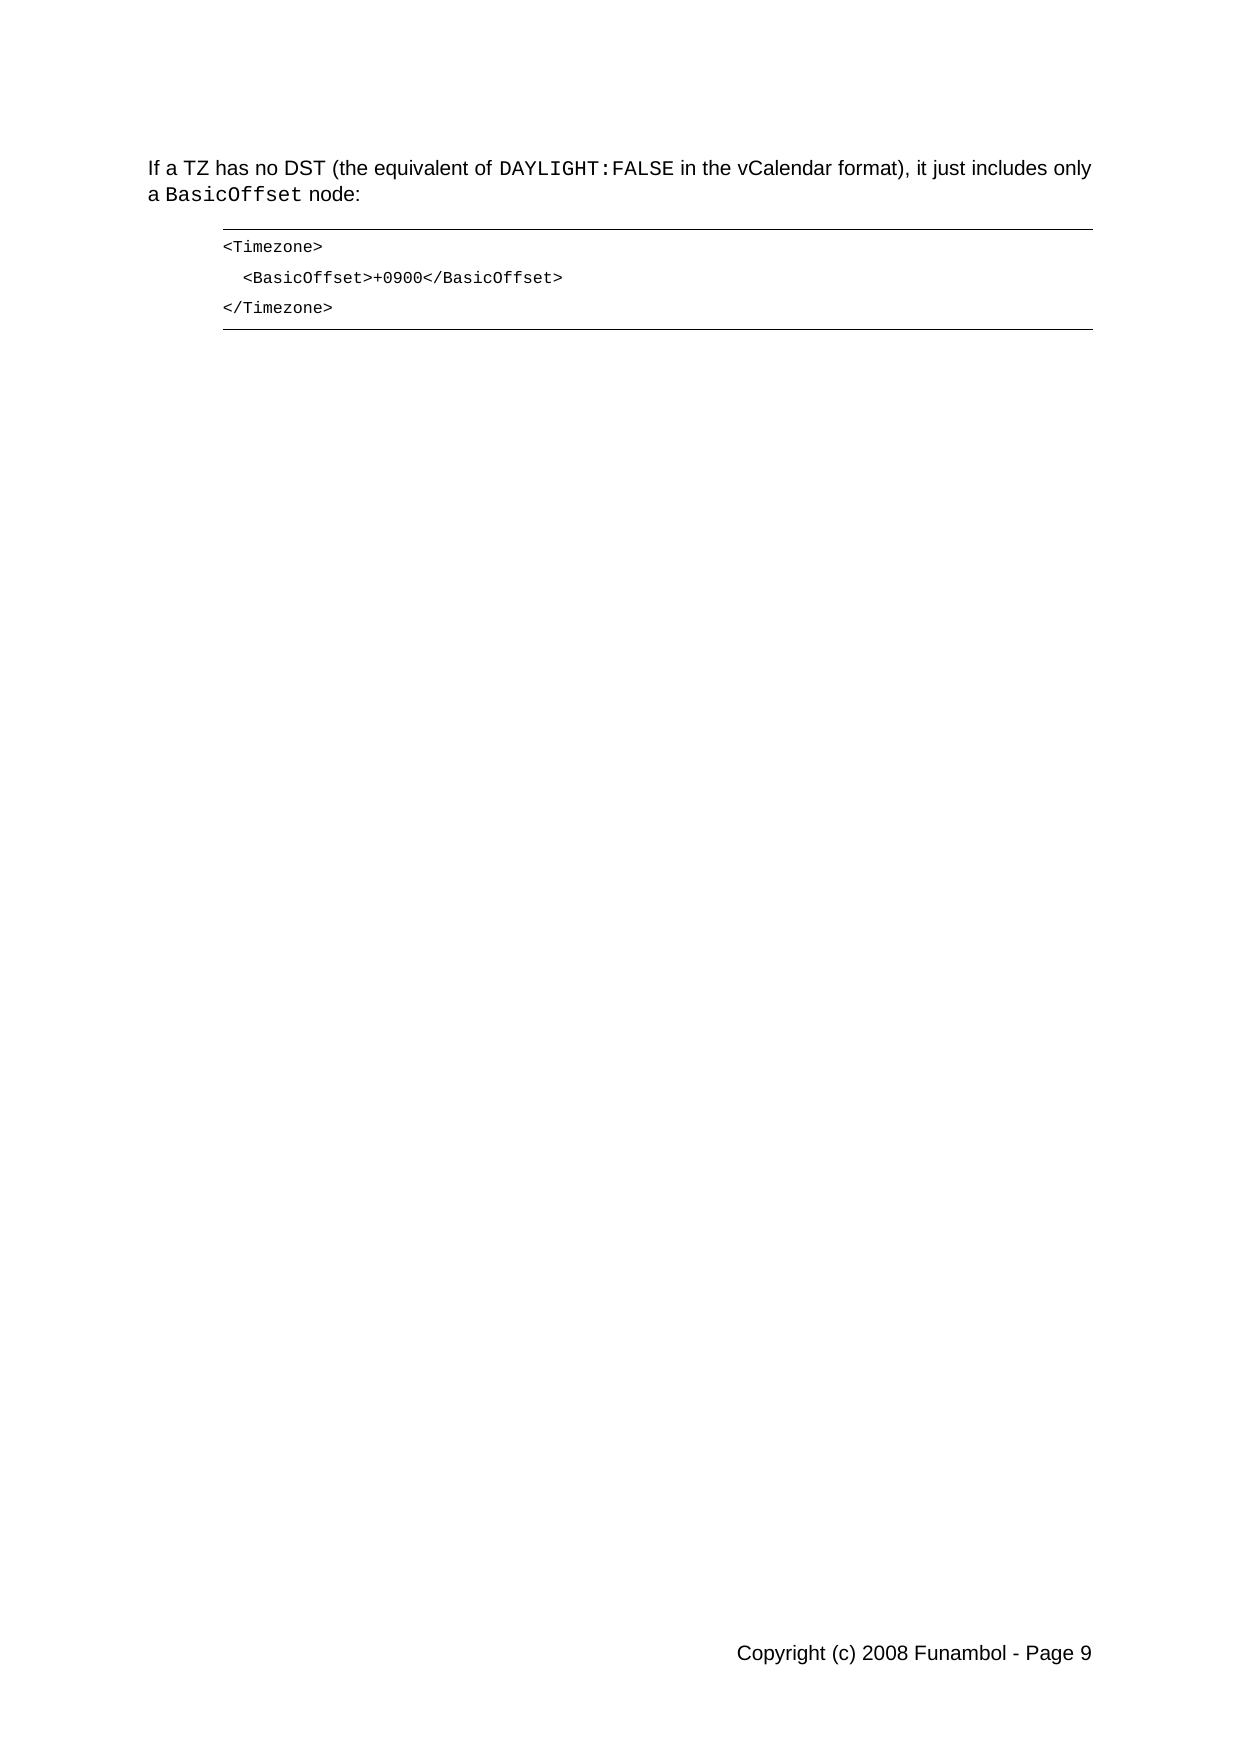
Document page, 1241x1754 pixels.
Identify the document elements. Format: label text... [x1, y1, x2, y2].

text If a TZ has no DST (the equivalent of DAYLIGHT:FALSE in the vCalendar format), it just includes only a BasicOffset node: [148, 157, 1093, 207]
text <BasicOffset>+0900</BasicOffset> [223, 259, 1093, 288]
text <Timezone> [223, 230, 1093, 258]
text </Timezone> [223, 290, 1093, 329]
